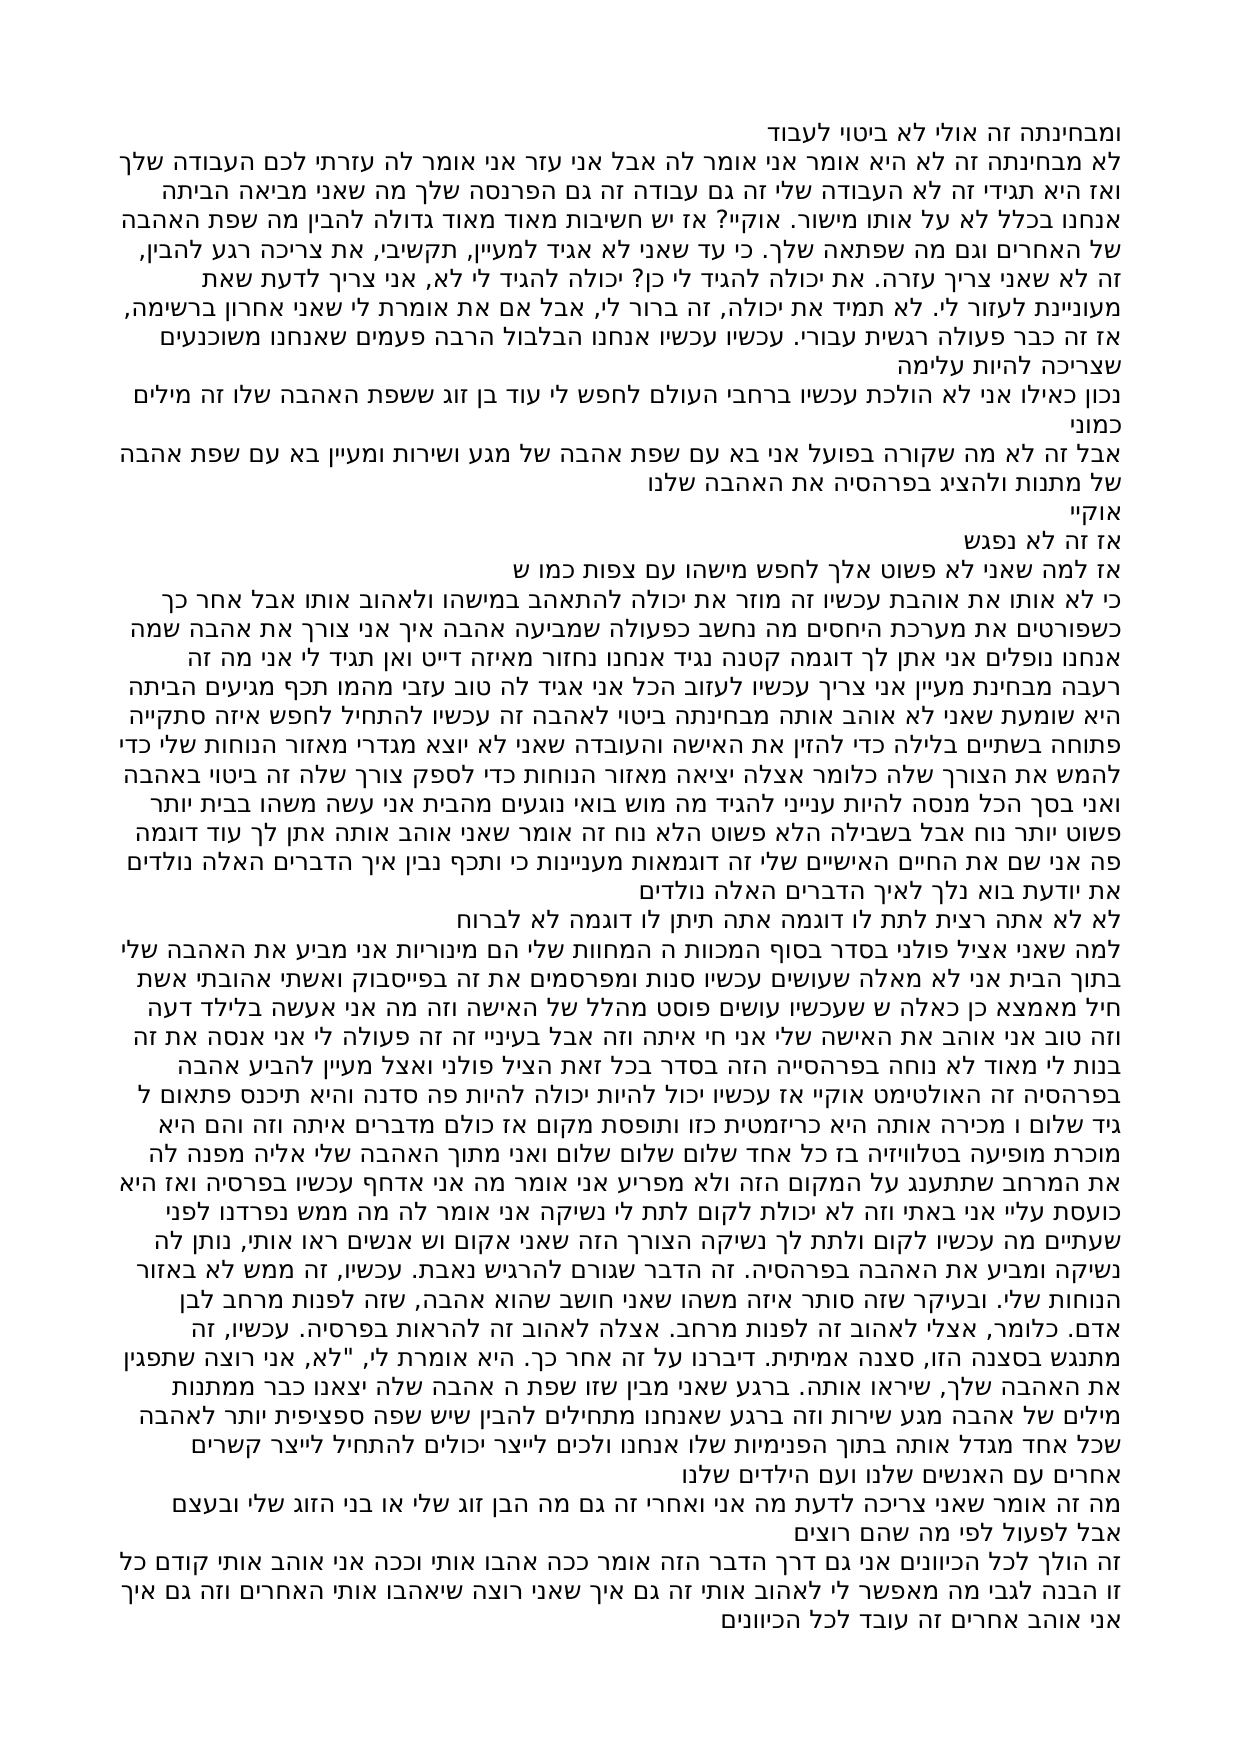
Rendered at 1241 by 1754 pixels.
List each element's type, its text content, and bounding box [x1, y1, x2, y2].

text כי לא אותו את אוהבת עכשיו זה מוזר את יכולה להתאהב במישהו ולאהוב אותו אבל אחר כך כשפורטים את מערכת היחסים מה נחשב כפעולה שמביעה אהבה איך אני צורך את אהבה שמה אנחנו נופלים אני אתן לך דוגמה קטנה נגיד אנחנו נחזור מאיזה דייט ואן תגיד לי אני מה זה רעבה מבחינת מעיין אני צריך עכשיו לעזוב הכל אני אגיד לה טוב עזבי מהמו תכף מגיעים הביתה היא שומעת שאני לא אוהב אותה מבחינתה ביטוי לאהבה זה עכשיו להתחיל לחפש איזה סתקייה פתוחה בשתיים בלילה כדי להזין את האישה והעובדה שאני לא יוצא מגדרי מאזור הנוחות שלי כדי להמש את הצורך שלה כלומר אצלה יציאה מאזור הנוחות כדי לספק צורך שלה זה ביטוי באהבה ואני בסך הכל מנסה להיות ענייני להגיד מה מוש בואי נוגעים מהבית אני עשה משהו בבית יותר פשוט יותר נוח אבל בשבילה הלא פשוט הלא נוח זה אומר שאני אוהב אותה אתן לך עוד דוגמה פה אני שם את החיים האישיים שלי זה דוגמאות מעניינות כי ותכף נבין איך הדברים האלה נולדים את יודעת בוא נלך לאיך הדברים האלה נולדים [118, 585, 1122, 906]
text לא לא אתה רצית לתת לו דוגמה אתה תיתן לו דוגמה לא לברוח [118, 906, 1122, 935]
text למה שאני אציל פולני בסדר בסוף המכוות ה המחוות שלי הם מינוריות אני מביע את האהבה שלי בתוך הבית אני לא מאלה שעושים עכשיו סנות ומפרסמים את זה בפייסבוק ואשתי אהובתי אשת חיל מאמצא כן כאלה ש שעכשיו עושים פוסט מהלל של האישה וזה מה אני אעשה בלילד דעה וזה טוב אני אוהב את האישה שלי אני חי איתה וזה אבל בעיניי זה זה פעולה לי אני אנסה את זה בנות לי מאוד לא נוחה בפרהסייה הזה בסדר בכל זאת הציל פולני ואצל מעיין להביע אהבה בפרהסיה זה האולטימט אוקיי אז עכשיו יכול להיות יכולה להיות פה סדנה והיא תיכנס פתאום ל גיד שלום ו מכירה אותה היא כריזמטית כזו ותופסת מקום אז כולם מדברים איתה וזה והם היא מוכרת מופיעה בטלוויזיה בז כל אחד שלום שלום שלום ואני מתוך האהבה שלי אליה מפנה לה את המרחב שתתענג על המקום הזה ולא מפריע אני אומר מה אני אדחף עכשיו בפרסיה ואז היא כועסת עליי אני באתי וזה לא יכולת לקום לתת לי נשיקה אני אומר לה מה ממש נפרדנו לפני שעתיים מה עכשיו לקום ולתת לך נשיקה הצורך הזה שאני אקום וש אנשים ראו אותי, נותן לה נשיקה ומביע את האהבה בפרהסיה. זה הדבר שגורם להרגיש נאבת. עכשיו, זה ממש לא באזור הנוחות שלי. ובעיקר שזה סותר איזה משהו שאני חושב שהוא אהבה, שזה לפנות מרחב לבן אדם. כלומר, אצלי לאהוב זה לפנות מרחב. אצלה לאהוב זה להראות בפרסיה. עכשיו, זה מתנגש בסצנה הזו, סצנה אמיתית. דיברנו על זה אחר כך. היא אומרת לי, "לא, אני רוצה שתפגין את האהבה שלך, שיראו אותה. ברגע שאני מבין שזו שפת ה אהבה שלה יצאנו כבר ממתנות מילים של אהבה מגע שירות וזה ברגע שאנחנו מתחילים להבין שיש שפה ספציפית יותר לאהבה שכל אחד מגדל אותה בתוך הפנימיות שלו אנחנו ולכים לייצר יכולים להתחיל לייצר קשרים אחרים עם האנשים שלנו ועם הילדים שלנו [118, 935, 1122, 1489]
text מה זה אומר שאני צריכה לדעת מה אני ואחרי זה גם מה הבן זוג שלי או בני הזוג שלי ובעצם אבל לפעול לפי מה שהם רוצים [118, 1489, 1122, 1547]
text אז זה לא נפגש [118, 526, 1122, 556]
text אוקיי [118, 497, 1122, 526]
text אז למה שאני לא פשוט אלך לחפש מישהו עם צפות כמו ש [118, 556, 1122, 585]
text נכון כאילו אני לא הולכת עכשיו ברחבי העולם לחפש לי עוד בן זוג ששפת האהבה שלו זה מילים כמוני [118, 381, 1122, 439]
text זה הולך לכל הכיוונים אני גם דרך הדבר הזה אומר ככה אהבו אותי וככה אני אוהב אותי קודם כל זו הבנה לגבי מה מאפשר לי לאהוב אותי זה גם איך שאני רוצה שיאהבו אותי האחרים וזה גם איך אני אוהב אחרים זה עובד לכל הכיוונים [118, 1547, 1122, 1635]
text אבל זה לא מה שקורה בפועל אני בא עם שפת אהבה של מגע ושירות ומעיין בא עם שפת אהבה של מתנות ולהציג בפרהסיה את האהבה שלנו [118, 439, 1122, 497]
text לא מבחינתה זה לא היא אומר אני אומר לה אבל אני עזר אני אומר לה עזרתי לכם העבודה שלך ואז היא תגידי זה לא העבודה שלי זה גם עבודה זה גם הפרנסה שלך מה שאני מביאה הביתה אנחנו בכלל לא על אותו מישור. אוקיי? אז יש חשיבות מאוד מאוד גדולה להבין מה שפת האהבה של האחרים וגם מה שפתאה שלך. כי עד שאני לא אגיד למעיין, תקשיבי, את צריכה רגע להבין, זה לא שאני צריך עזרה. את יכולה להגיד לי כן? יכולה להגיד לי לא, אני צריך לדעת שאת מעוניינת לעזור לי. לא תמיד את יכולה, זה ברור לי, אבל אם את אומרת לי שאני אחרון ברשימה, אז זה כבר פעולה רגשית עבורי. עכשיו עכשיו אנחנו הבלבול הרבה פעמים שאנחנו משוכנעים שצריכה להיות עלימה [118, 147, 1122, 381]
text ומבחינתה זה אולי לא ביטוי לעבוד [118, 118, 1122, 147]
